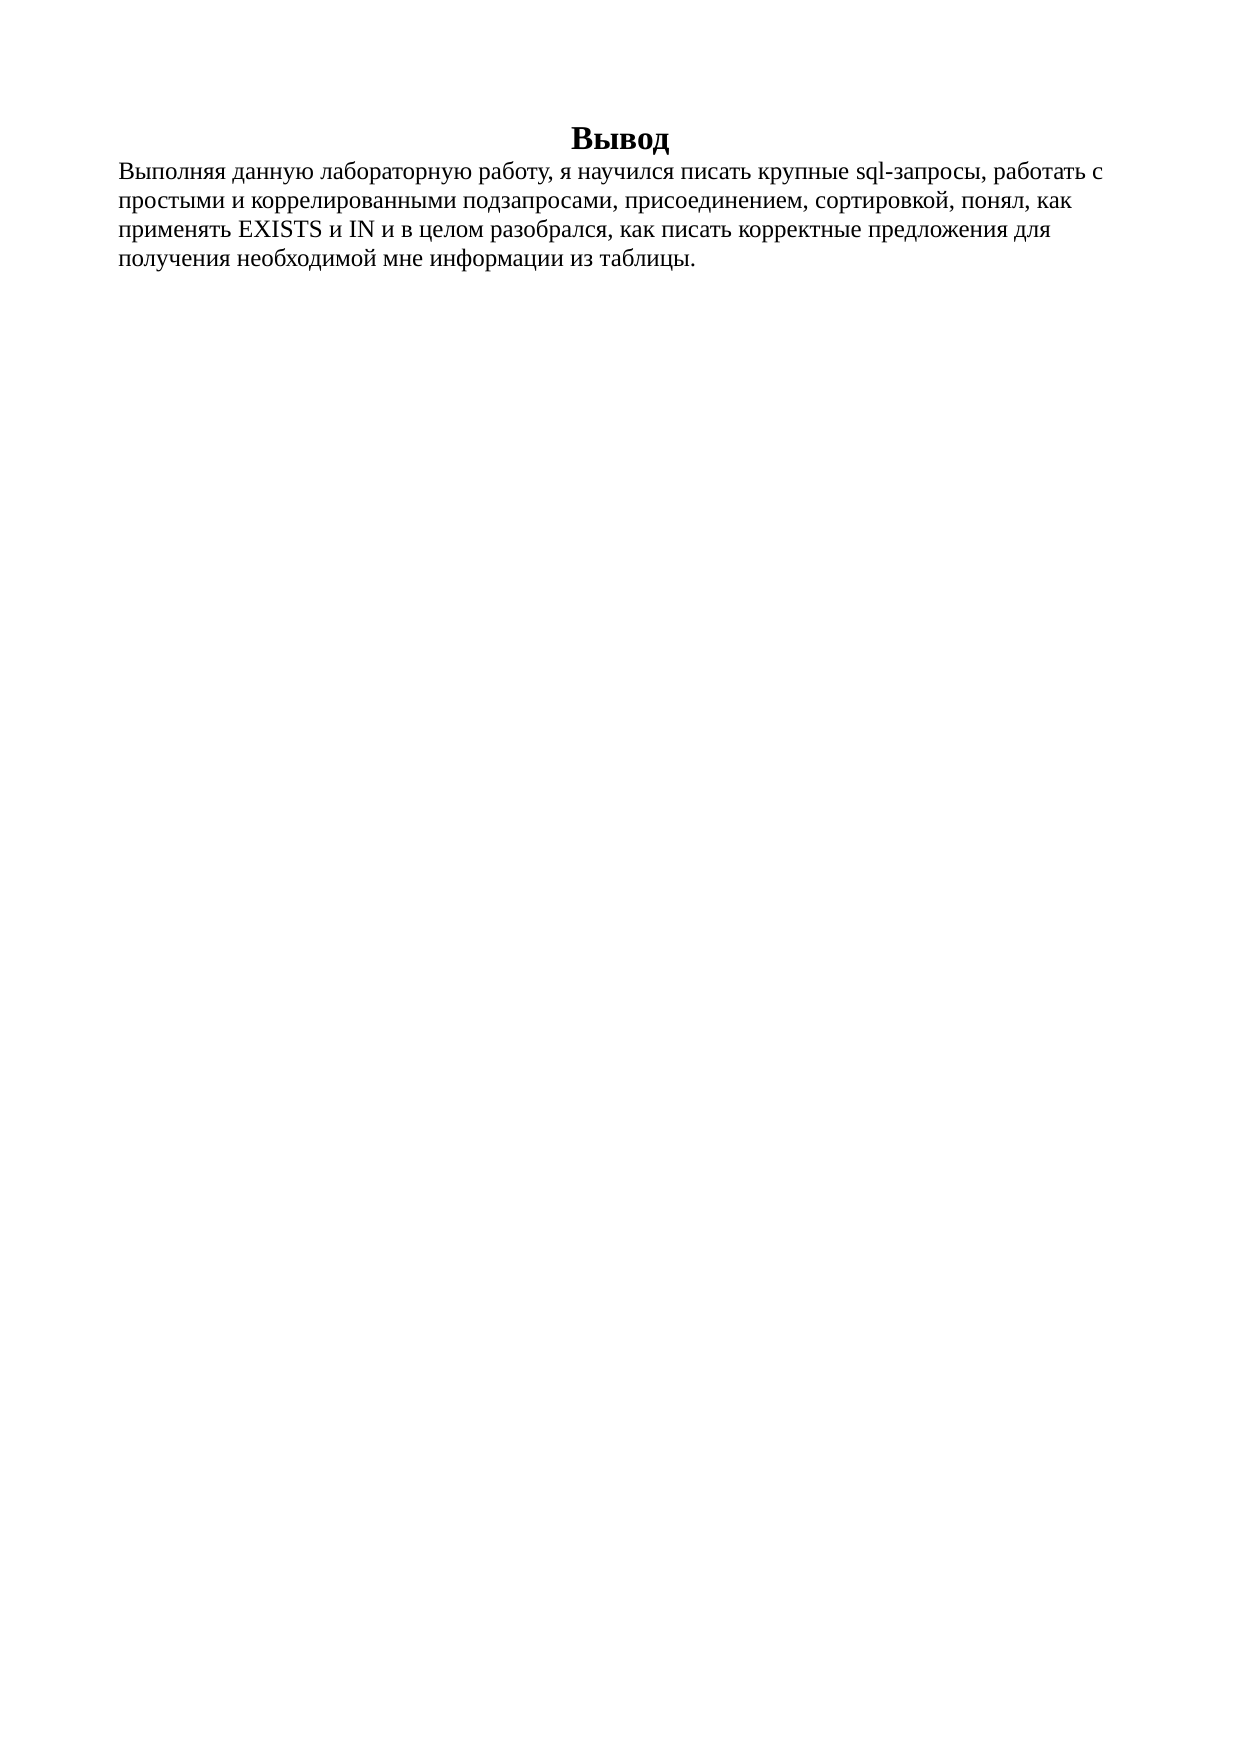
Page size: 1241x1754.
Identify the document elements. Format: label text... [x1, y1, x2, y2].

text Вывод [118, 118, 1122, 156]
text Выполняя данную лабораторную работу, я научился писать крупные sql-запросы, работать с простыми и коррелированными подзапросами, присоединением, сортировкой, понял, как применять EXISTS и IN и в целом разобрался, как писать корректные предложения для получения необходимой мне информации из таблицы. [118, 156, 1122, 271]
